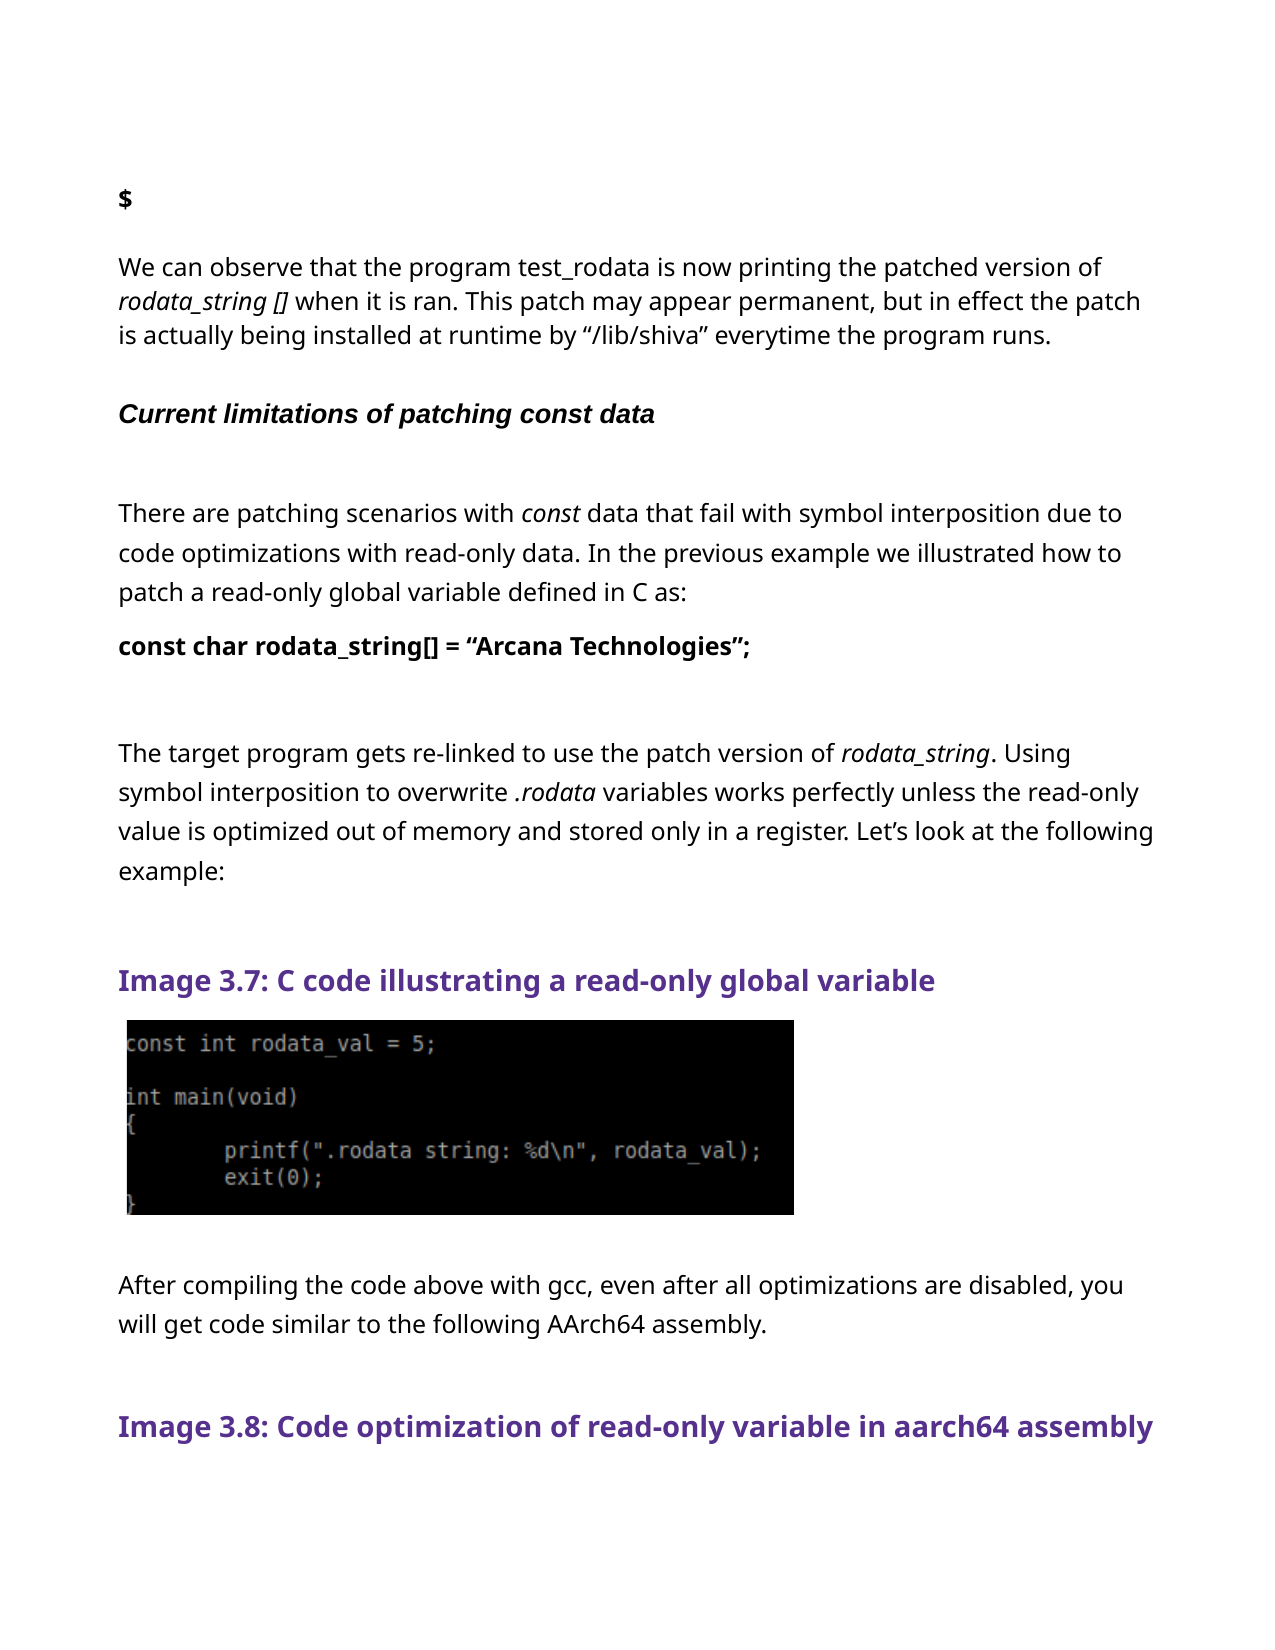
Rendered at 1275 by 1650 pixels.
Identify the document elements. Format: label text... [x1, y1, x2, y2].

text After compiling the code above with gcc, even after all optimizations are disabled, you will get code similar to the following AArch64 assembly. [118, 1268, 1157, 1341]
text The target program gets re-linked to use the patch version of rodata_string. Using symbol interposition to overwrite .rodata variables works perfectly unless the read-only value is optimized out of memory and stored only in a register. Let’s look at the following example: [118, 736, 1157, 887]
text Image 3.8: Code optimization of read-only variable in aarch64 assembly [118, 1406, 1157, 1480]
text $ [118, 182, 1157, 216]
picture [126, 1020, 794, 1215]
subtitle Current limitations of patching const data [118, 398, 1157, 430]
text We can observe that the program test_rodata is now printing the patched version of rodata_string [] when it is ran. This patch may appear permanent, but in effect the patch is actually being installed at runtime by “/lib/shiva” everytime the program runs. [118, 250, 1157, 352]
text const char rodata_string[] = “Arcana Technologies”; [118, 628, 1157, 662]
text There are patching scenarios with const data that fail with symbol interposition due to code optimizations with read-only data. In the previous example we illustrated how to patch a read-only global variable defined in C as: [118, 496, 1157, 608]
text Image 3.7: C code illustrating a read-only global variable [118, 961, 1157, 1000]
